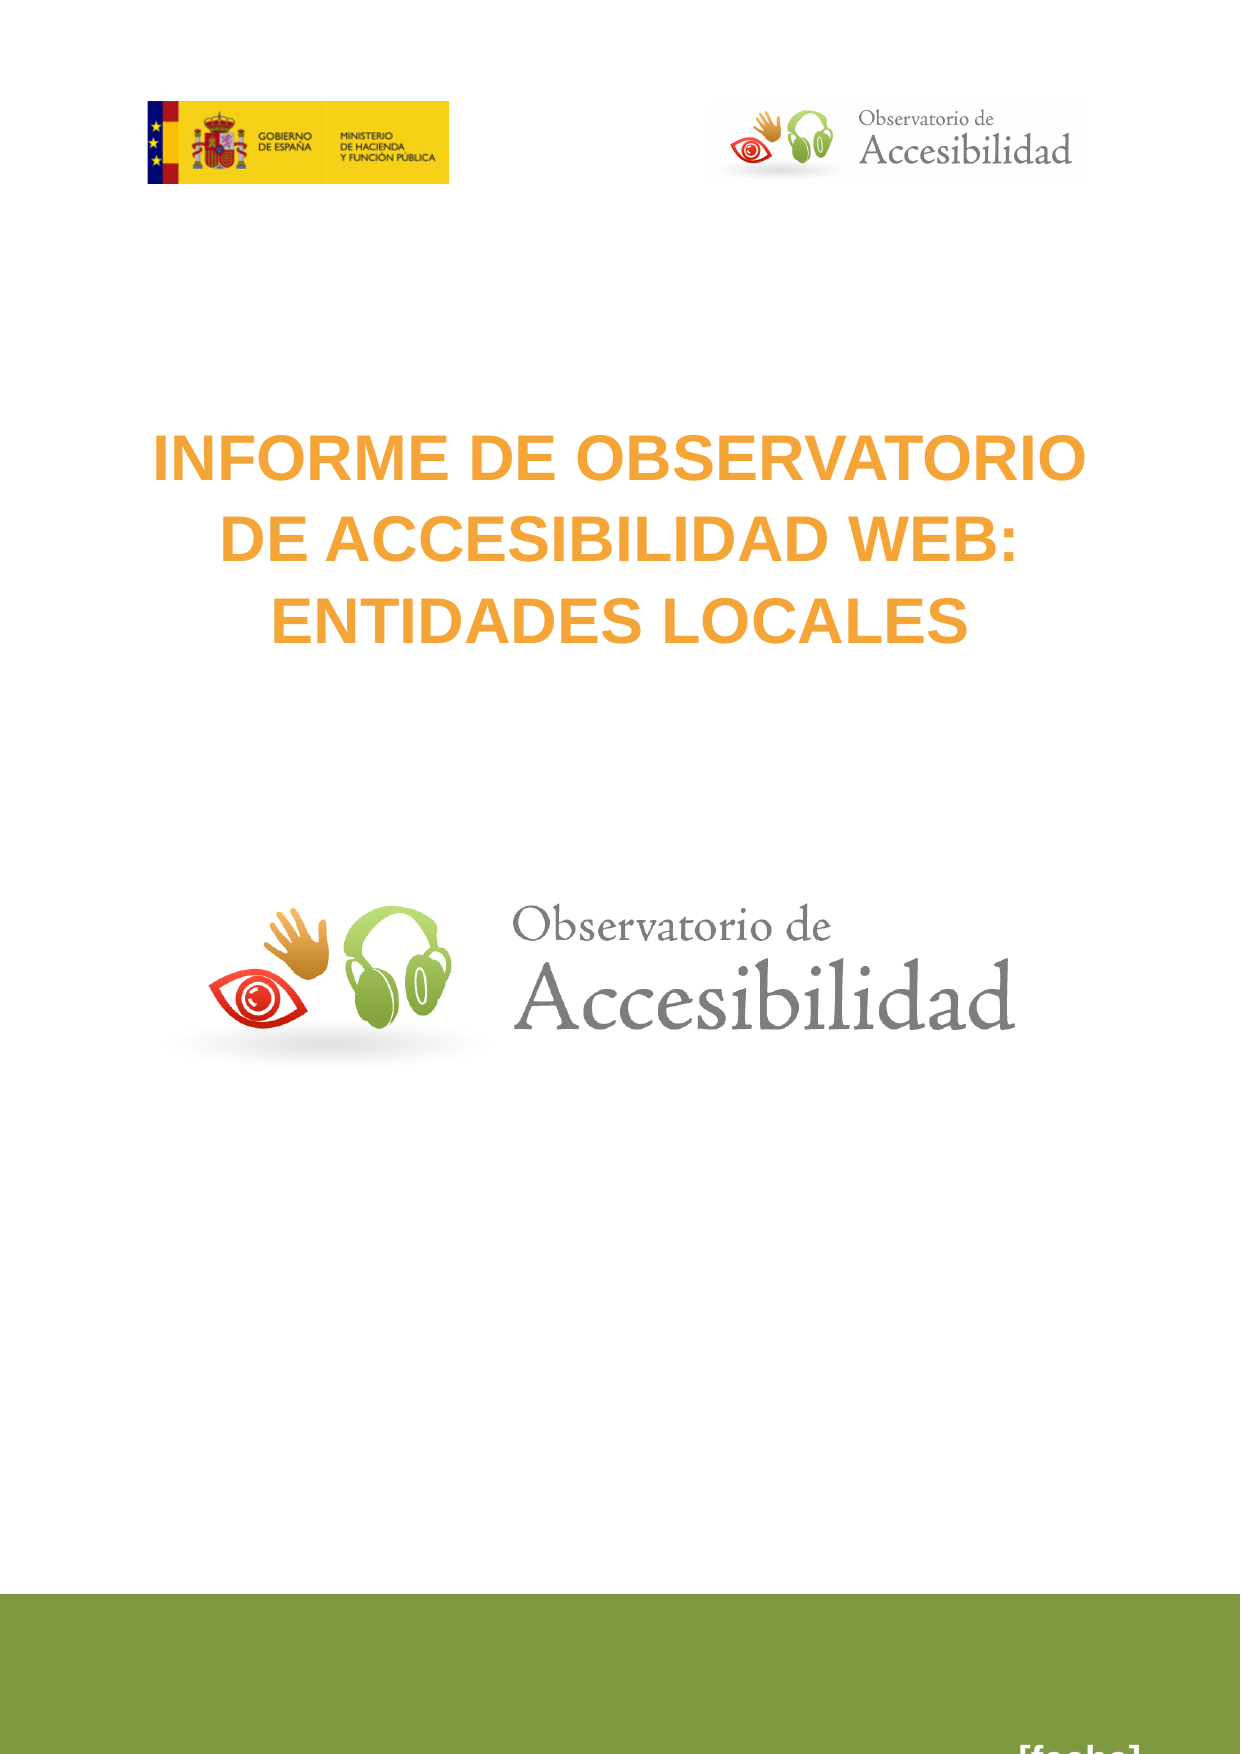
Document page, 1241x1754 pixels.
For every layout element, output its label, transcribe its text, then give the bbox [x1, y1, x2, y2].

text Informe de Observatorio de Accesibilidad Web: Entidades Locales [148, 420, 1092, 657]
picture [710, 101, 1086, 184]
picture [147, 101, 450, 184]
text [fecha] [0, 1737, 1193, 1754]
picture [147, 864, 1167, 1088]
